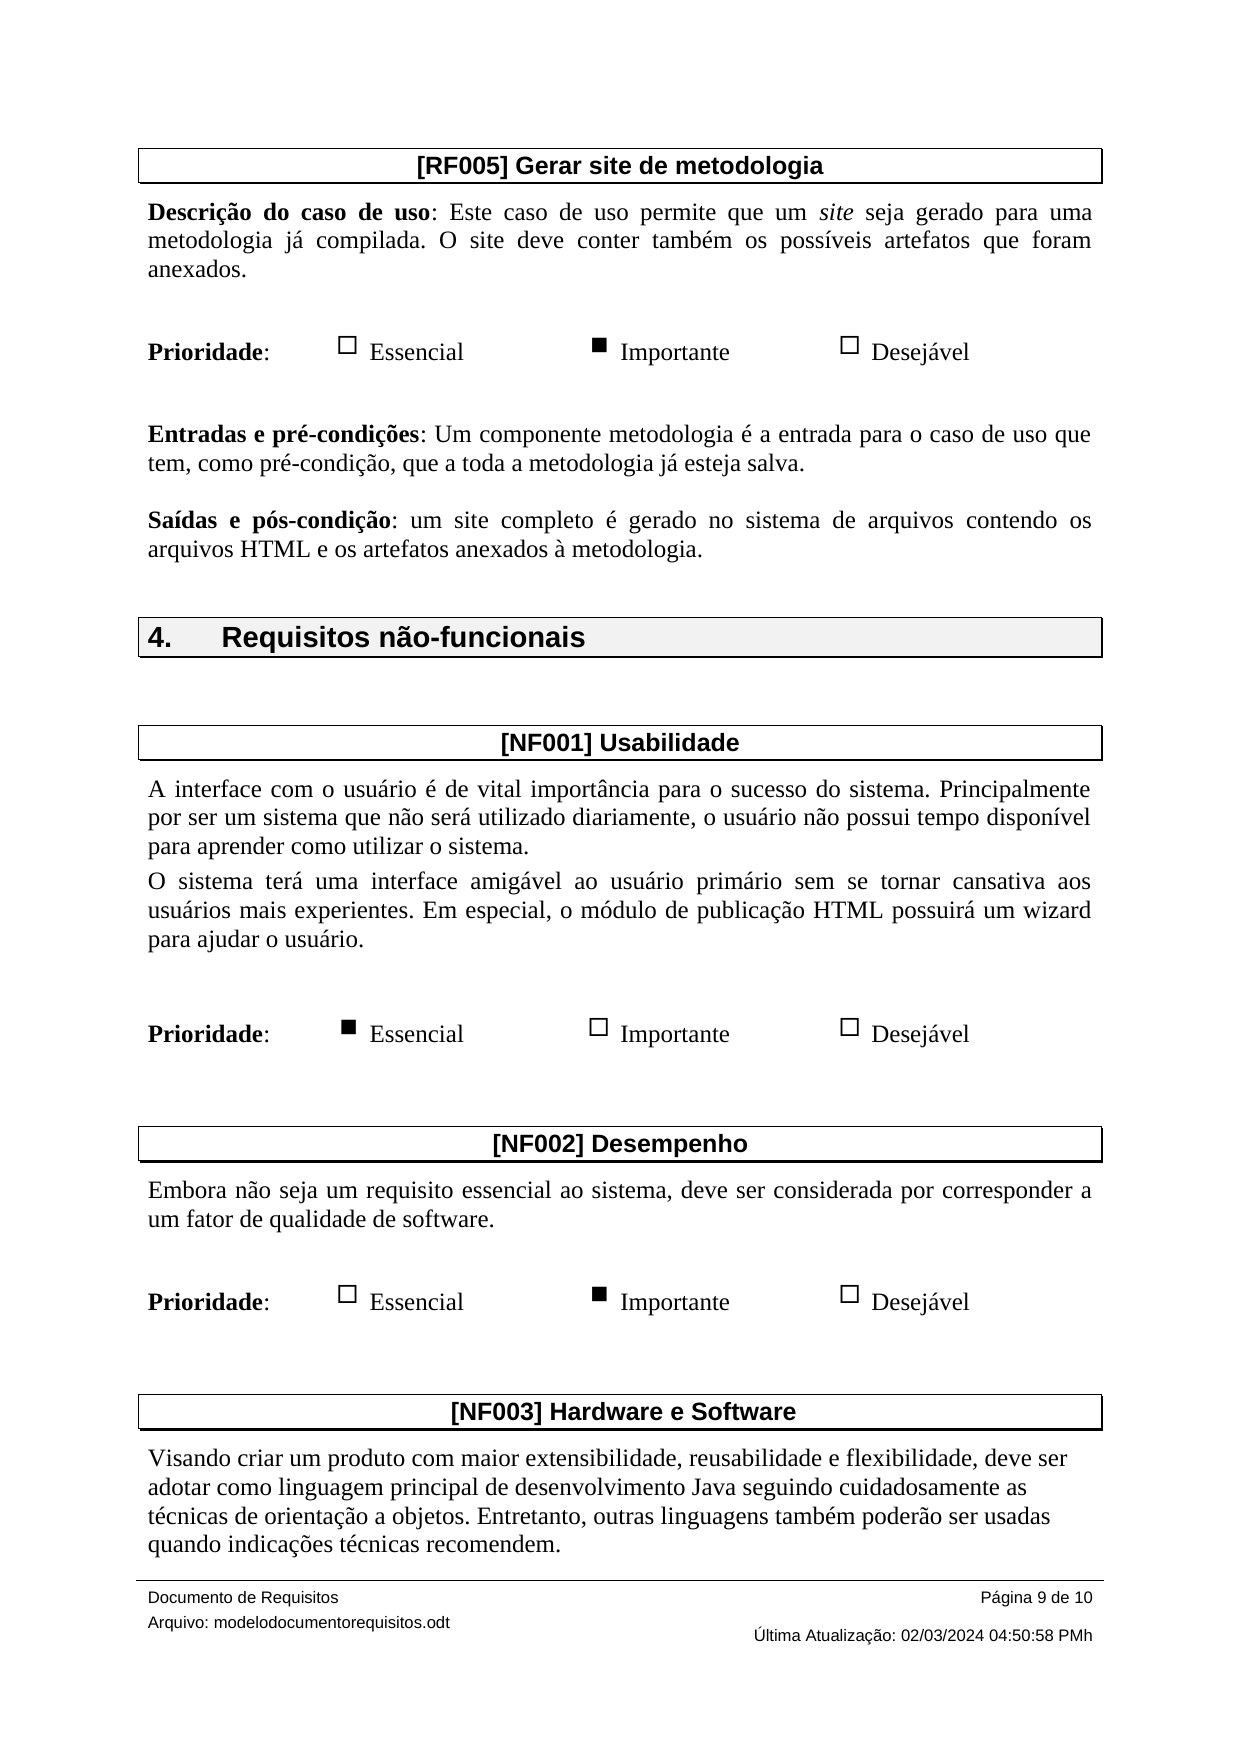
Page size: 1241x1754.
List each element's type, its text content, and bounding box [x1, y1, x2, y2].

table_header Prioridade: [136, 312, 325, 391]
table_header  [325, 994, 369, 1072]
table_header  [827, 312, 871, 391]
table_header  [827, 1262, 871, 1340]
text Entradas e pré-condições: Um componente metodologia é a entrada para o caso de uso que tem, como pré-condição, que a toda a metodologia já esteja salva. [148, 419, 1092, 477]
table_header Essencial [369, 994, 576, 1072]
table_header Importante [620, 1262, 827, 1340]
table_header  [576, 312, 620, 391]
table_header Desejável [871, 312, 1015, 391]
text Descrição do caso de uso: Este caso de uso permite que um site seja gerado para uma metodologia já compilada. O site deve conter também os possíveis artefatos que foram anexados. [148, 197, 1092, 283]
table_header Desejável [871, 1262, 1015, 1340]
table_header  [576, 994, 620, 1072]
table_header Prioridade: [136, 1262, 325, 1340]
text Visando criar um produto com maior extensibilidade, reusabilidade e flexibilidade, deve ser adotar como linguagem principal de desenvolvimento Java seguindo cuidadosamente as técnicas de orientação a objetos. Entretanto, outras linguagens também poderão ser usadas quando indicações técnicas recomendem. [148, 1443, 1092, 1558]
subtitle [RF005] Gerar site de metodologia [139, 149, 1101, 182]
table_header  [325, 312, 369, 391]
table_header  [325, 1262, 369, 1340]
subtitle Requisitos não-funcionais [139, 618, 1101, 656]
table_header Importante [620, 312, 827, 391]
table_header Prioridade: [136, 994, 325, 1072]
table_header Desejável [871, 994, 1015, 1072]
text [NF002] Desempenho [139, 1127, 1101, 1160]
text [NF001] Usabilidade [139, 726, 1101, 759]
text Saídas e pós-condição: um site completo é gerado no sistema de arquivos contendo os arquivos HTML e os artefatos anexados à metodologia. [148, 506, 1092, 563]
table_header  [827, 994, 871, 1072]
text A interface com o usuário é de vital importância para o sucesso do sistema. Principalmente por ser um sistema que não será utilizado diariamente, o usuário não possui tempo disponível para aprender como utilizar o sistema. [148, 774, 1092, 860]
table_header Essencial [369, 312, 576, 391]
table_header Essencial [369, 1262, 576, 1340]
text O sistema terá uma interface amigável ao usuário primário sem se tornar cansativa aos usuários mais experientes. Em especial, o módulo de publicação HTML possuirá um wizard para ajudar o usuário. [148, 866, 1092, 952]
table_header Importante [620, 994, 827, 1072]
text Embora não seja um requisito essencial ao sistema, deve ser considerada por corresponder a um fator de qualidade de software. [148, 1175, 1092, 1233]
text [NF003] Hardware e Software [139, 1395, 1101, 1428]
table_header  [576, 1262, 620, 1340]
